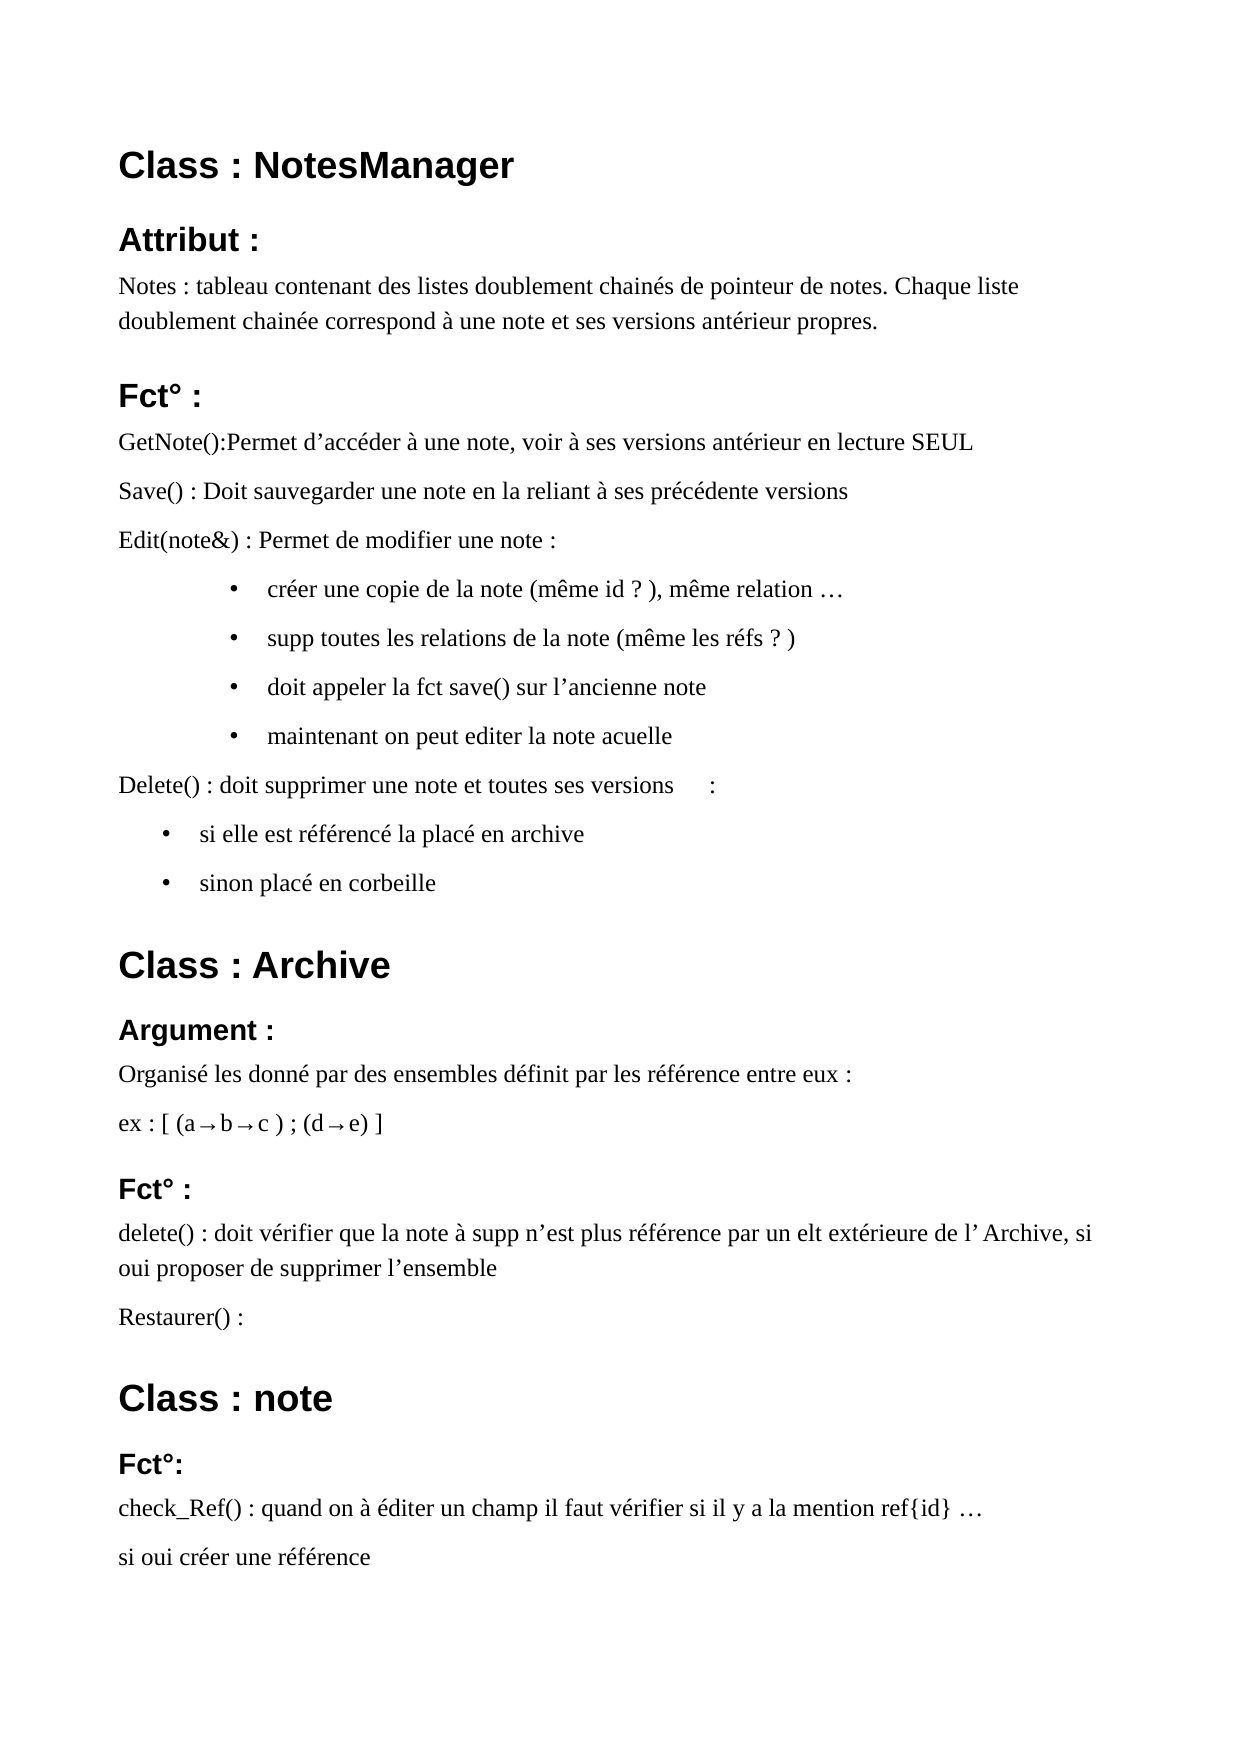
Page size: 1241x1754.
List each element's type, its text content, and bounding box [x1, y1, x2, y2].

subtitle Class : Archive [118, 942, 1122, 986]
subtitle Class : NotesManager [118, 143, 1122, 187]
text si oui créer une référence [118, 1542, 1122, 1571]
list doit appeler la fct save() sur l’ancienne note [229, 672, 1122, 701]
text Edit(note&) : Permet de modifier une note : [118, 525, 1122, 554]
list maintenant on peut editer la note acuelle [229, 721, 1122, 750]
subtitle Fct° : [118, 1172, 1122, 1206]
list sinon placé en corbeille [162, 868, 1122, 897]
list si elle est référencé la placé en archive [162, 819, 1122, 848]
subtitle Fct° : [118, 376, 1122, 414]
subtitle Attribut : [118, 220, 1122, 259]
text Organisé les donné par des ensembles définit par les référence entre eux : [118, 1059, 1122, 1088]
subtitle Argument : [118, 1013, 1122, 1047]
subtitle Class : note [118, 1376, 1122, 1419]
text Save() : Doit sauvegarder une note en la reliant à ses précédente versions [118, 476, 1122, 504]
text check_Ref() : quand on à éditer un champ il faut vérifier si il y a la mention ref{id} … [118, 1493, 1122, 1522]
text GetNote():Permet d’accéder à une note, voir à ses versions antérieur en lecture SEUL [118, 427, 1122, 456]
list créer une copie de la note (même id ? ), même relation … [229, 574, 1122, 603]
text Restaurer() : [118, 1302, 1122, 1331]
subtitle Fct°: [118, 1447, 1122, 1480]
text Notes : tableau contenant des listes doublement chainés de pointeur de notes. Chaque liste doublement chainée correspond à une note et ses versions antérieur propres. [118, 271, 1122, 334]
text delete() : doit vérifier que la note à supp n’est plus référence par un elt extérieure de l’ Archive, si oui proposer de supprimer l’ensemble [118, 1218, 1122, 1282]
text ex : [ (a→b→c ) ; (d→e) ] [118, 1108, 1122, 1137]
text Delete() : doit supprimer une note et toutes ses versions : [118, 770, 1122, 799]
list supp toutes les relations de la note (même les réfs ? ) [229, 623, 1122, 652]
